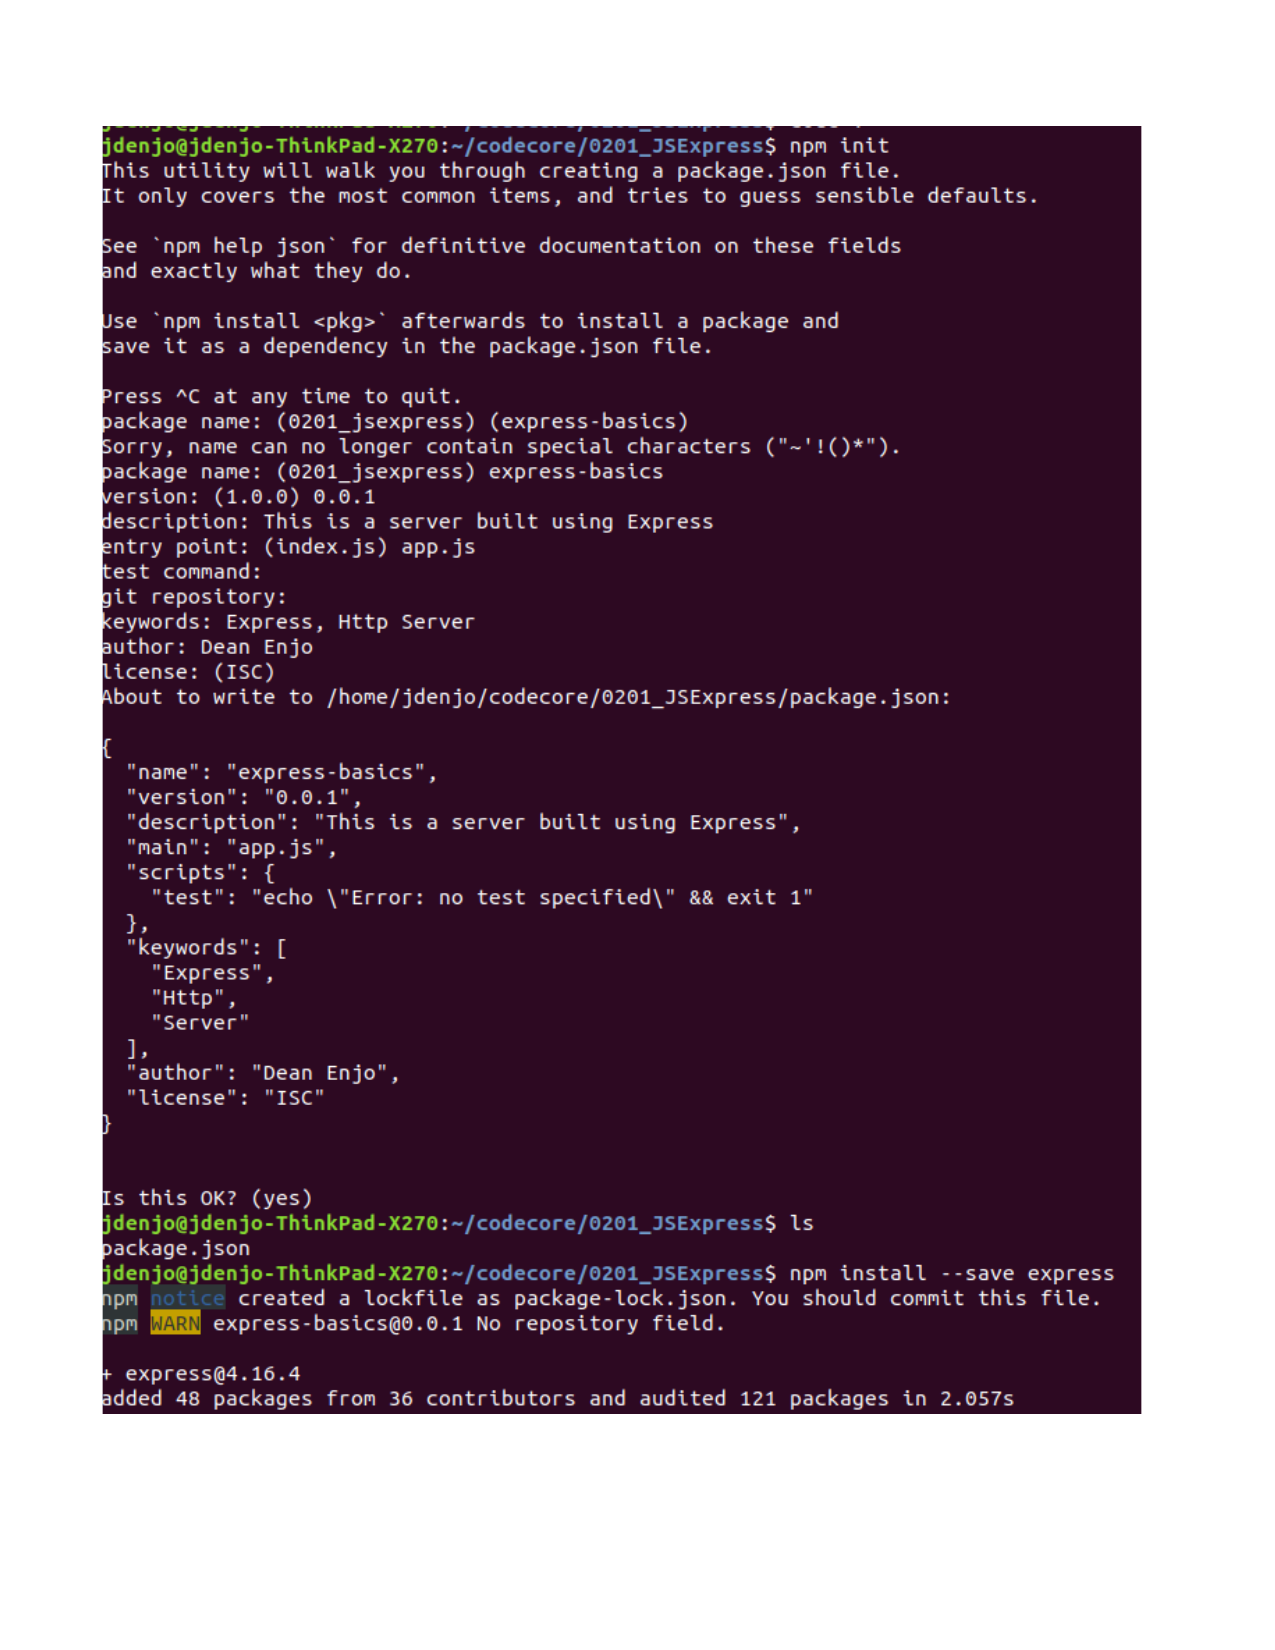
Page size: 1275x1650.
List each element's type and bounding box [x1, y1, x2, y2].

picture [102, 126, 1142, 1414]
